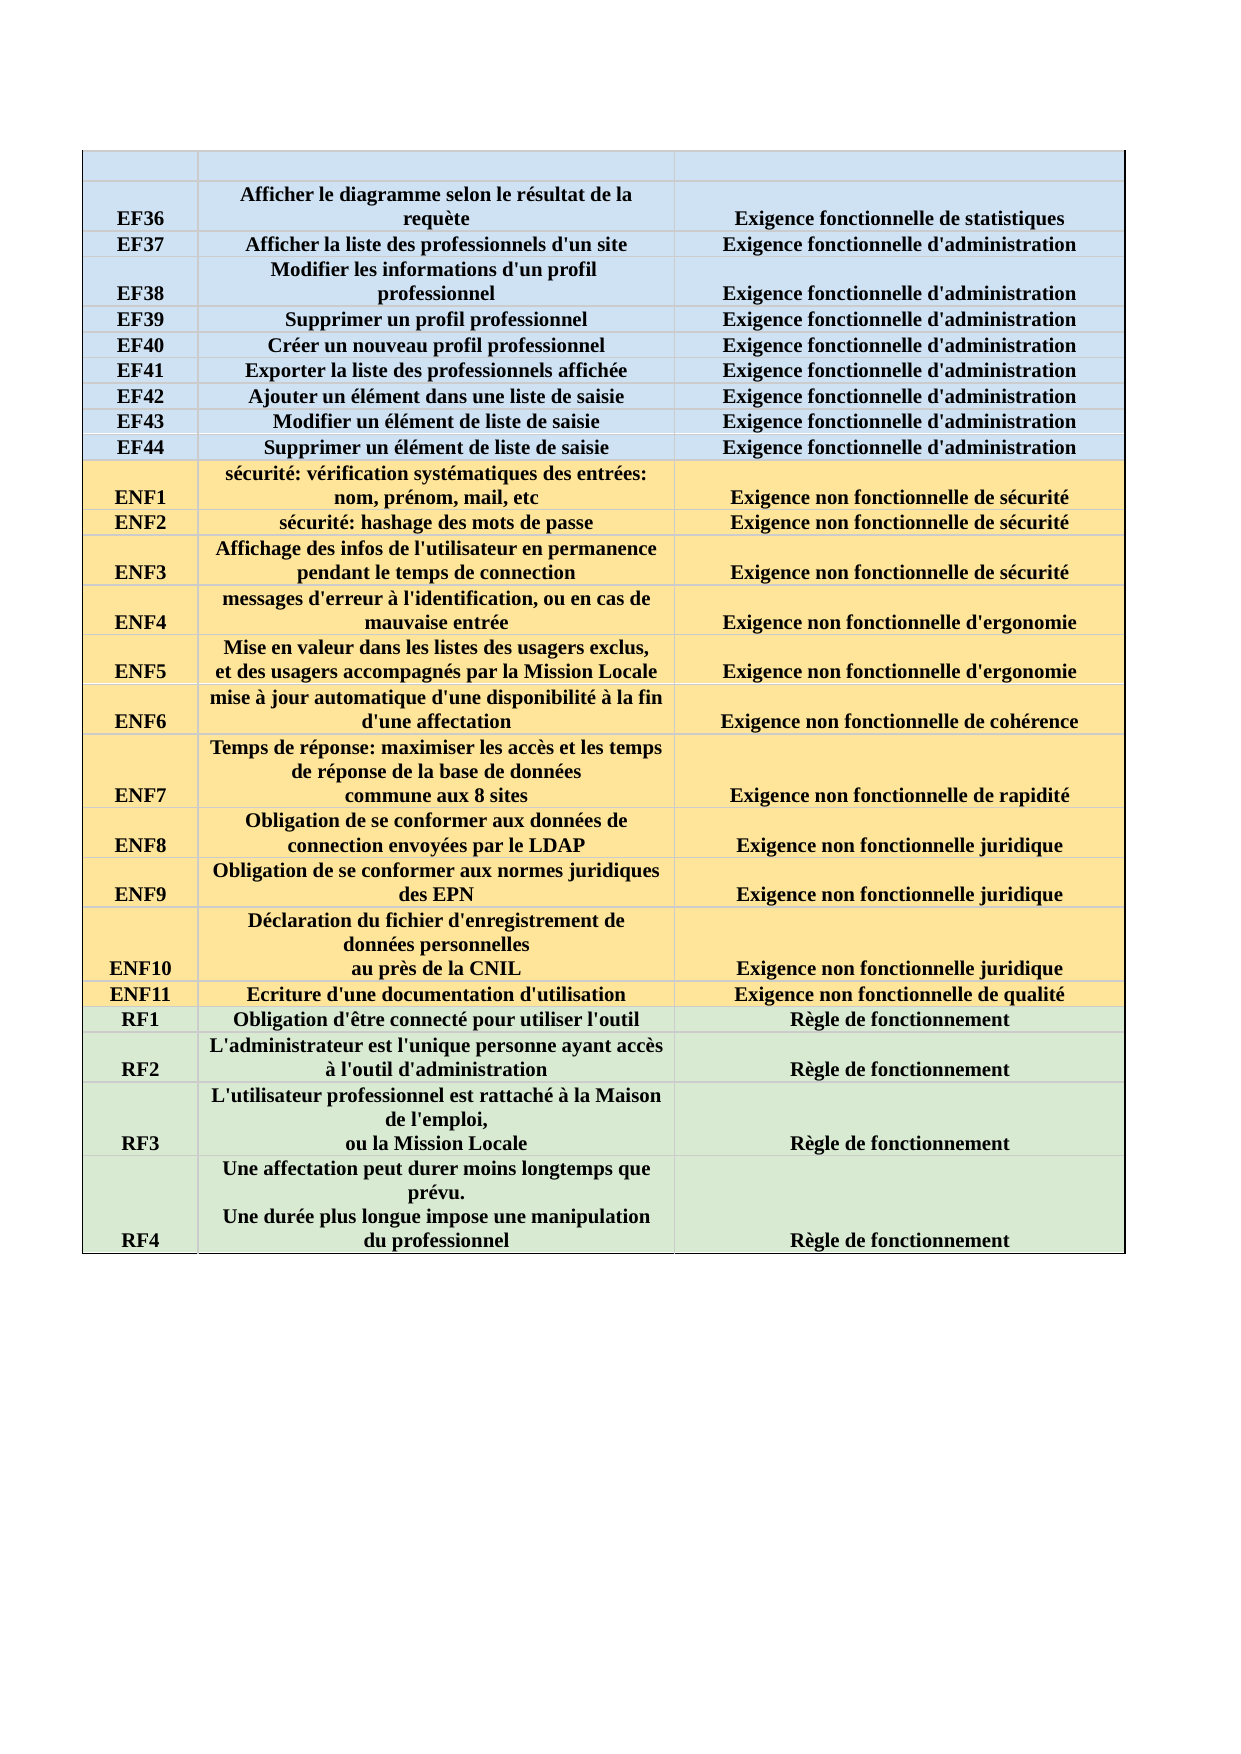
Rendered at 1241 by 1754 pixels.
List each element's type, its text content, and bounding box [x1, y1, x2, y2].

table_cell Exigence fonctionnelle d'administration [675, 435, 1124, 459]
table_cell EF40 [83, 333, 197, 357]
table_cell L'utilisateur professionnel est rattaché à la Maison de l'emploi, ou la Mission Locale [199, 1083, 674, 1155]
table_cell Mise en valeur dans les listes des usagers exclus, et des usagers accompagnés par la Mission Locale [199, 635, 674, 683]
table_cell Exigence non fonctionnelle de cohérence [675, 685, 1124, 733]
table_cell Exigence non fonctionnelle juridique [675, 908, 1124, 980]
table_cell Règle de fonctionnement [675, 1083, 1124, 1155]
table_cell Exigence non fonctionnelle de sécurité [675, 461, 1124, 509]
table_cell Exigence fonctionnelle de statistiques [675, 182, 1124, 230]
table_cell RF4 [83, 1156, 197, 1252]
table_cell Afficher le diagramme selon le résultat de la requète [199, 182, 674, 230]
table_cell ENF2 [83, 510, 197, 534]
table_cell Supprimer un profil professionnel [199, 307, 674, 331]
table_cell Temps de réponse: maximiser les accès et les temps de réponse de la base de données commune aux 8 sites [199, 735, 674, 807]
table_cell Obligation de se conformer aux normes juridiques des EPN [199, 858, 674, 906]
table_cell ENF10 [83, 908, 197, 980]
table_cell sécurité: vérification systématiques des entrées: nom, prénom, mail, etc [199, 461, 674, 509]
table_cell Obligation d'être connecté pour utiliser l'outil [199, 1007, 674, 1031]
table_cell Exporter la liste des professionnels affichée [199, 358, 674, 382]
table_cell Exigence fonctionnelle d'administration [675, 410, 1124, 433]
table_cell ENF1 [83, 461, 197, 509]
table_cell Exigence fonctionnelle d'administration [675, 257, 1124, 305]
table_cell ENF4 [83, 586, 197, 634]
table_cell Exigence fonctionnelle d'administration [675, 307, 1124, 331]
table_cell Exigence non fonctionnelle d'ergonomie [675, 635, 1124, 683]
table_cell Déclaration du fichier d'enregistrement de données personnelles au près de la CNIL [199, 908, 674, 980]
table_cell Exigence fonctionnelle d'administration [675, 333, 1124, 357]
table_cell Exigence fonctionnelle d'administration [675, 384, 1124, 408]
table_cell Règle de fonctionnement [675, 1033, 1124, 1081]
table_cell EF36 [83, 182, 197, 230]
table_cell EF43 [83, 410, 197, 433]
table_cell Règle de fonctionnement [675, 1156, 1124, 1252]
table_cell Exigence non fonctionnelle juridique [675, 808, 1124, 857]
table_cell RF3 [83, 1083, 197, 1155]
table_cell sécurité: hashage des mots de passe [199, 510, 674, 534]
table_cell Exigence non fonctionnelle juridique [675, 858, 1124, 906]
table_cell Modifier un élément de liste de saisie [199, 410, 674, 433]
table_cell RF2 [83, 1033, 197, 1081]
table_cell Afficher la liste des professionnels d'un site [199, 232, 674, 256]
table_cell [675, 152, 1124, 180]
table_cell Exigence fonctionnelle d'administration [675, 232, 1124, 256]
table_cell messages d'erreur à l'identification, ou en cas de mauvaise entrée [199, 586, 674, 634]
table_cell mise à jour automatique d'une disponibilité à la fin d'une affectation [199, 685, 674, 733]
table_cell ENF3 [83, 536, 197, 584]
table_cell Exigence non fonctionnelle de qualité [675, 982, 1124, 1006]
table_cell EF39 [83, 307, 197, 331]
table_cell EF42 [83, 384, 197, 408]
table_cell RF1 [83, 1007, 197, 1031]
table_cell L'administrateur est l'unique personne ayant accès à l'outil d'administration [199, 1033, 674, 1081]
table_cell Ajouter un élément dans une liste de saisie [199, 384, 674, 408]
table_cell Exigence non fonctionnelle de sécurité [675, 536, 1124, 584]
table_cell Ecriture d'une documentation d'utilisation [199, 982, 674, 1006]
table_cell Exigence fonctionnelle d'administration [675, 358, 1124, 382]
table_cell Affichage des infos de l'utilisateur en permanence pendant le temps de connection [199, 536, 674, 584]
table_cell Une affectation peut durer moins longtemps que prévu. Une durée plus longue impose une manipulation du professionnel [199, 1156, 674, 1252]
table_cell Règle de fonctionnement [675, 1007, 1124, 1031]
table_cell Modifier les informations d'un profil professionnel [199, 257, 674, 305]
table_cell ENF5 [83, 635, 197, 683]
table_cell EF41 [83, 358, 197, 382]
table_cell ENF6 [83, 685, 197, 733]
table_cell EF44 [83, 435, 197, 459]
table_cell [83, 152, 197, 180]
table_cell Créer un nouveau profil professionnel [199, 333, 674, 357]
table_cell Supprimer un élément de liste de saisie [199, 435, 674, 459]
table_cell ENF7 [83, 735, 197, 807]
table_cell [199, 152, 674, 180]
table_cell ENF9 [83, 858, 197, 906]
table_cell ENF8 [83, 808, 197, 857]
table_cell EF38 [83, 257, 197, 305]
table_cell ENF11 [83, 982, 197, 1006]
table_cell Exigence non fonctionnelle de sécurité [675, 510, 1124, 534]
table_cell EF37 [83, 232, 197, 256]
table_cell Exigence non fonctionnelle de rapidité [675, 735, 1124, 807]
table_cell Exigence non fonctionnelle d'ergonomie [675, 586, 1124, 634]
table_cell Obligation de se conformer aux données de connection envoyées par le LDAP [199, 808, 674, 857]
